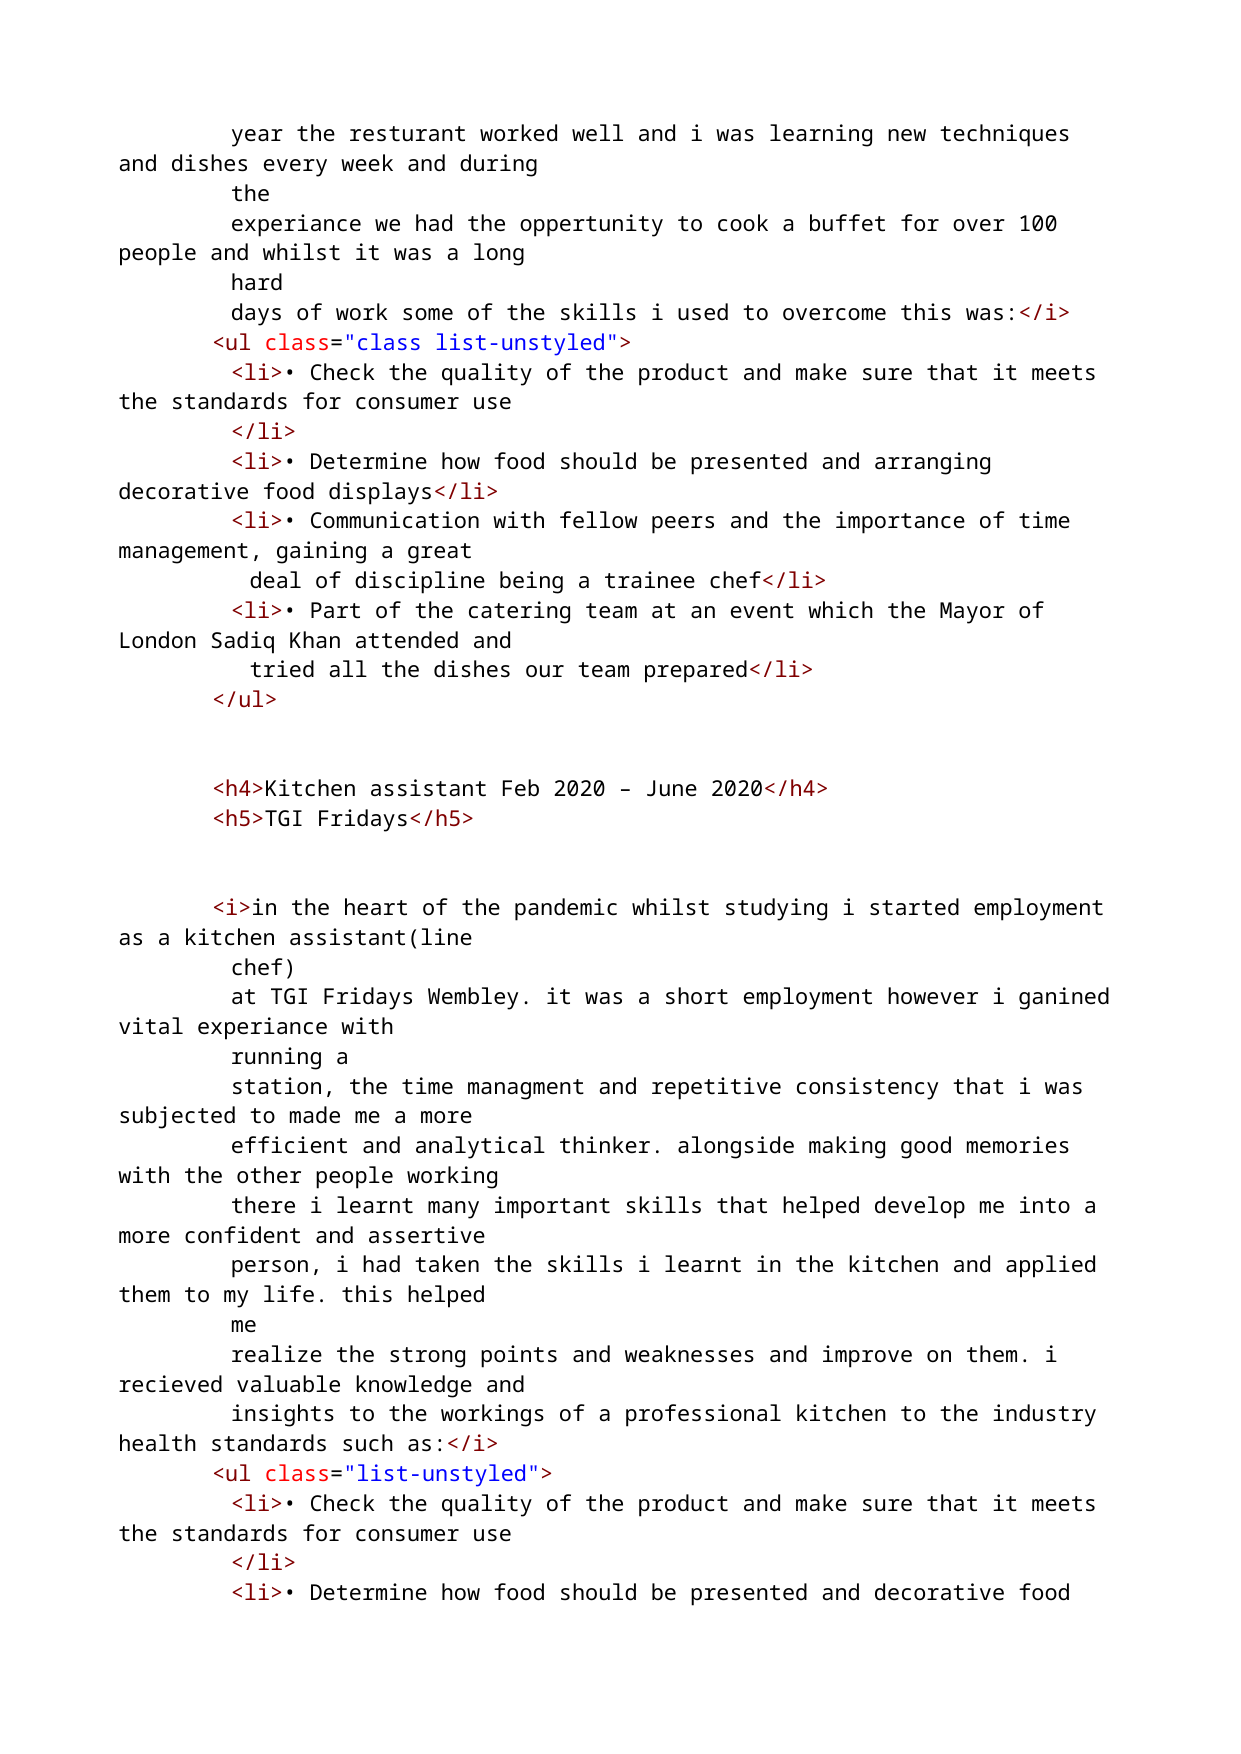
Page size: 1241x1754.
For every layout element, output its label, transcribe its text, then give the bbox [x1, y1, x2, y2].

text <li>• Check the quality of the product and make sure that it meets the standards for consumer use [118, 1488, 1122, 1547]
text <li>• Communication with fellow peers and the importance of time management, gaining a great [118, 505, 1122, 565]
text <li>• Determine how food should be presented and arranging decorative food displays</li> [118, 446, 1122, 505]
text <ul class="list-unstyled"> [118, 1458, 1122, 1488]
text deal of discipline being a trainee chef</li> [118, 565, 1122, 595]
text me [118, 1309, 1122, 1339]
text </li> [118, 1547, 1122, 1577]
text <h5>TGI Fridays</h5> [118, 803, 1122, 833]
text <ul class="class list-unstyled"> [118, 327, 1122, 356]
text running a [118, 1041, 1122, 1071]
text tried all the dishes our team prepared</li> [118, 654, 1122, 684]
text person, i had taken the skills i learnt in the kitchen and applied them to my life. this helped [118, 1249, 1122, 1309]
text realize the strong points and weaknesses and improve on them. i recieved valuable knowledge and [118, 1339, 1122, 1398]
text <h4>Kitchen assistant Feb 2020 – June 2020</h4> [118, 773, 1122, 803]
text efficient and analytical thinker. alongside making good memories with the other people working [118, 1130, 1122, 1190]
text <li>• Part of the catering team at an event which the Mayor of London Sadiq Khan attended and [118, 595, 1122, 654]
text station, the time managment and repetitive consistency that i was subjected to made me a more [118, 1071, 1122, 1130]
text </li> [118, 416, 1122, 446]
text there i learnt many important skills that helped develop me into a more confident and assertive [118, 1190, 1122, 1249]
text the [118, 178, 1122, 207]
text hard [118, 267, 1122, 297]
text chef) [118, 951, 1122, 981]
text year the resturant worked well and i was learning new techniques and dishes every week and during [118, 118, 1122, 178]
text days of work some of the skills i used to overcome this was:</i> [118, 297, 1122, 327]
text <li>• Check the quality of the product and make sure that it meets the standards for consumer use [118, 356, 1122, 416]
text at TGI Fridays Wembley. it was a short employment however i ganined vital experiance with [118, 981, 1122, 1041]
text insights to the workings of a professional kitchen to the industry health standards such as:</i> [118, 1398, 1122, 1458]
text experiance we had the oppertunity to cook a buffet for over 100 people and whilst it was a long [118, 207, 1122, 267]
text </ul> [118, 684, 1122, 714]
text <li>• Determine how food should be presented and decorative food [118, 1577, 1122, 1607]
text <i>in the heart of the pandemic whilst studying i started employment as a kitchen assistant(line [118, 892, 1122, 951]
